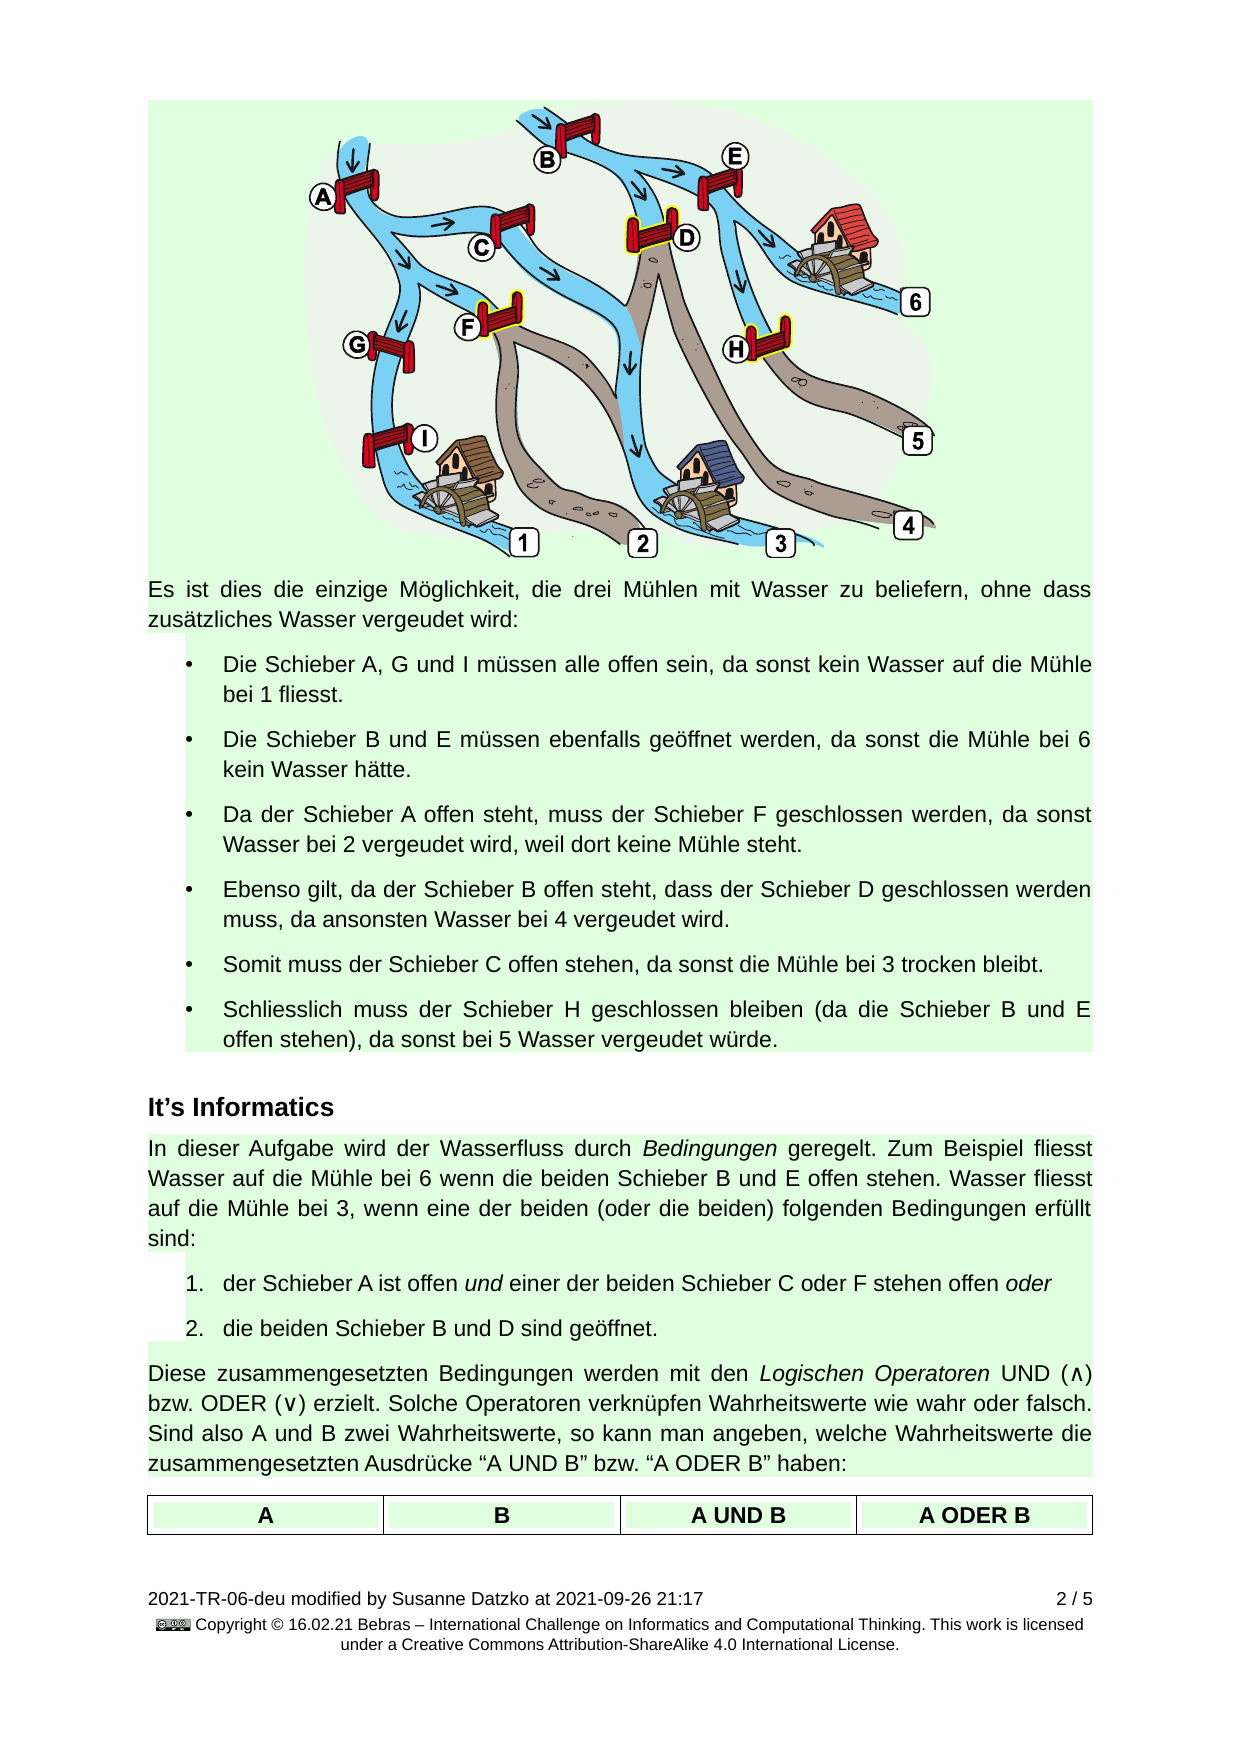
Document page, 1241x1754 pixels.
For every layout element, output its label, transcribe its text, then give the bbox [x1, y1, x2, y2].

table_header A UND B [621, 1496, 856, 1534]
list Die Schieber B und E müssen ebenfalls geöffnet werden, da sonst die Mühle bei 6 kein Wasser hätte. [185, 726, 1093, 783]
table_header B [384, 1496, 620, 1534]
list Die Schieber A, G und I müssen alle offen sein, da sonst kein Wasser auf die Mühle bei 1 fliesst. [185, 651, 1093, 708]
text Es ist dies die einzige Möglichkeit, die drei Mühlen mit Wasser zu beliefern, ohne dass zusätzliches Wasser vergeudet wird: [148, 576, 1093, 633]
table_header A [148, 1496, 383, 1534]
list die beiden Schieber B und D sind geöffnet. [185, 1315, 1093, 1341]
list Somit muss der Schieber C offen stehen, da sonst die Mühle bei 3 trocken bleibt. [185, 951, 1093, 977]
text In dieser Aufgabe wird der Wasserfluss durch Bedingungen geregelt. Zum Beispiel fliesst Wasser auf die Mühle bei 6 wenn die beiden Schieber B und E offen stehen. Wasser fliesst auf die Mühle bei 3, wenn eine der beiden (oder die beiden) folgenden Bedingungen erfüllt sind: [148, 1134, 1093, 1252]
text Diese zusammengesetzten Bedingungen werden mit den Logischen Operatoren UND (∧) bzw. ODER (∨) erzielt. Solche Operatoren verknüpfen Wahrheitswerte wie wahr oder falsch. Sind also A und B zwei Wahrheitswerte, so kann man angeben, welche Wahrheitswerte die zusammengesetzten Ausdrücke “A UND B” bzw. “A ODER B” haben: [148, 1359, 1093, 1477]
list Ebenso gilt, da der Schieber B offen steht, dass der Schieber D geschlossen werden muss, da ansonsten Wasser bei 4 vergeudet wird. [185, 876, 1093, 933]
list der Schieber A ist offen und einer der beiden Schieber C oder F stehen offen oder [185, 1270, 1093, 1296]
table_header A ODER B [857, 1496, 1092, 1534]
list Da der Schieber A offen steht, muss der Schieber F geschlossen werden, da sonst Wasser bei 2 vergeudet wird, weil dort keine Mühle steht. [185, 801, 1093, 858]
subtitle It’s Informatics [148, 1092, 1093, 1122]
list Schliesslich muss der Schieber H geschlossen bleiben (da die Schieber B und E offen stehen), da sonst bei 5 Wasser vergeudet würde. [185, 996, 1093, 1052]
